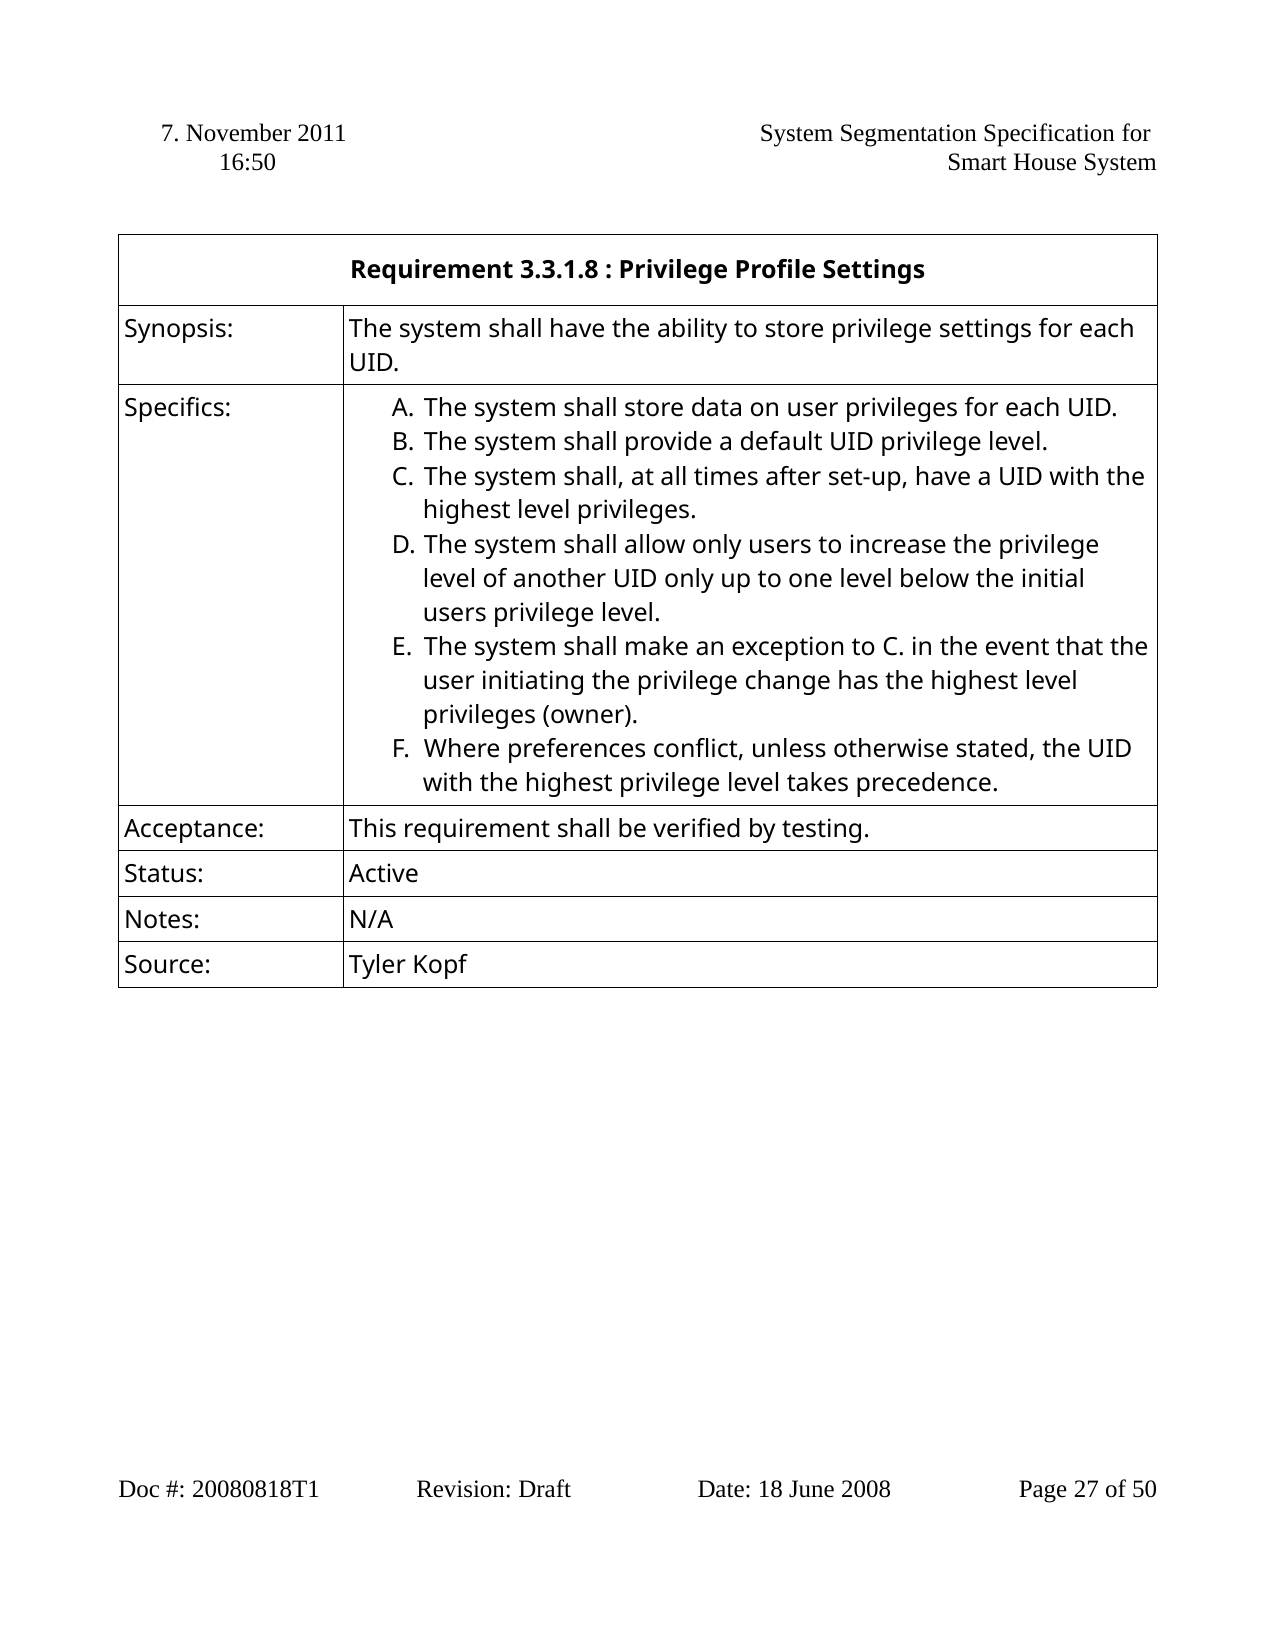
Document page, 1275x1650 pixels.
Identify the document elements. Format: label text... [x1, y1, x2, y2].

table_cell The system shall have the ability to store privilege settings for each UID. [344, 306, 1157, 384]
table_cell Synopsis: [119, 306, 343, 384]
table_cell Status: [119, 851, 343, 896]
table_header Requirement 3.3.1.8 : Privilege Profile Settings [119, 235, 1157, 304]
table_cell This requirement shall be verified by testing. [344, 806, 1157, 850]
table_cell Specifics: [119, 385, 343, 804]
table_cell Notes: [119, 897, 343, 941]
table_cell The system shall store data on user privileges for each UID. The system shall provide a default UID privilege level. The system shall, at all times after set-up, have a UID with the highest level privileges. The system shall allow only users to increase the privilege level of another UID only up to one level below the initial users privilege level. The system shall make an exception to C. in the event that the user initiating the privilege change has the highest level privileges (owner). Where preferences conflict, unless otherwise stated, the UID with the highest privilege level takes precedence. [344, 385, 1157, 804]
table_cell Acceptance: [119, 806, 343, 850]
table_cell Source: [119, 942, 343, 987]
table_cell Active [344, 851, 1157, 896]
table_cell Tyler Kopf [344, 942, 1157, 987]
table_cell N/A [344, 897, 1157, 941]
